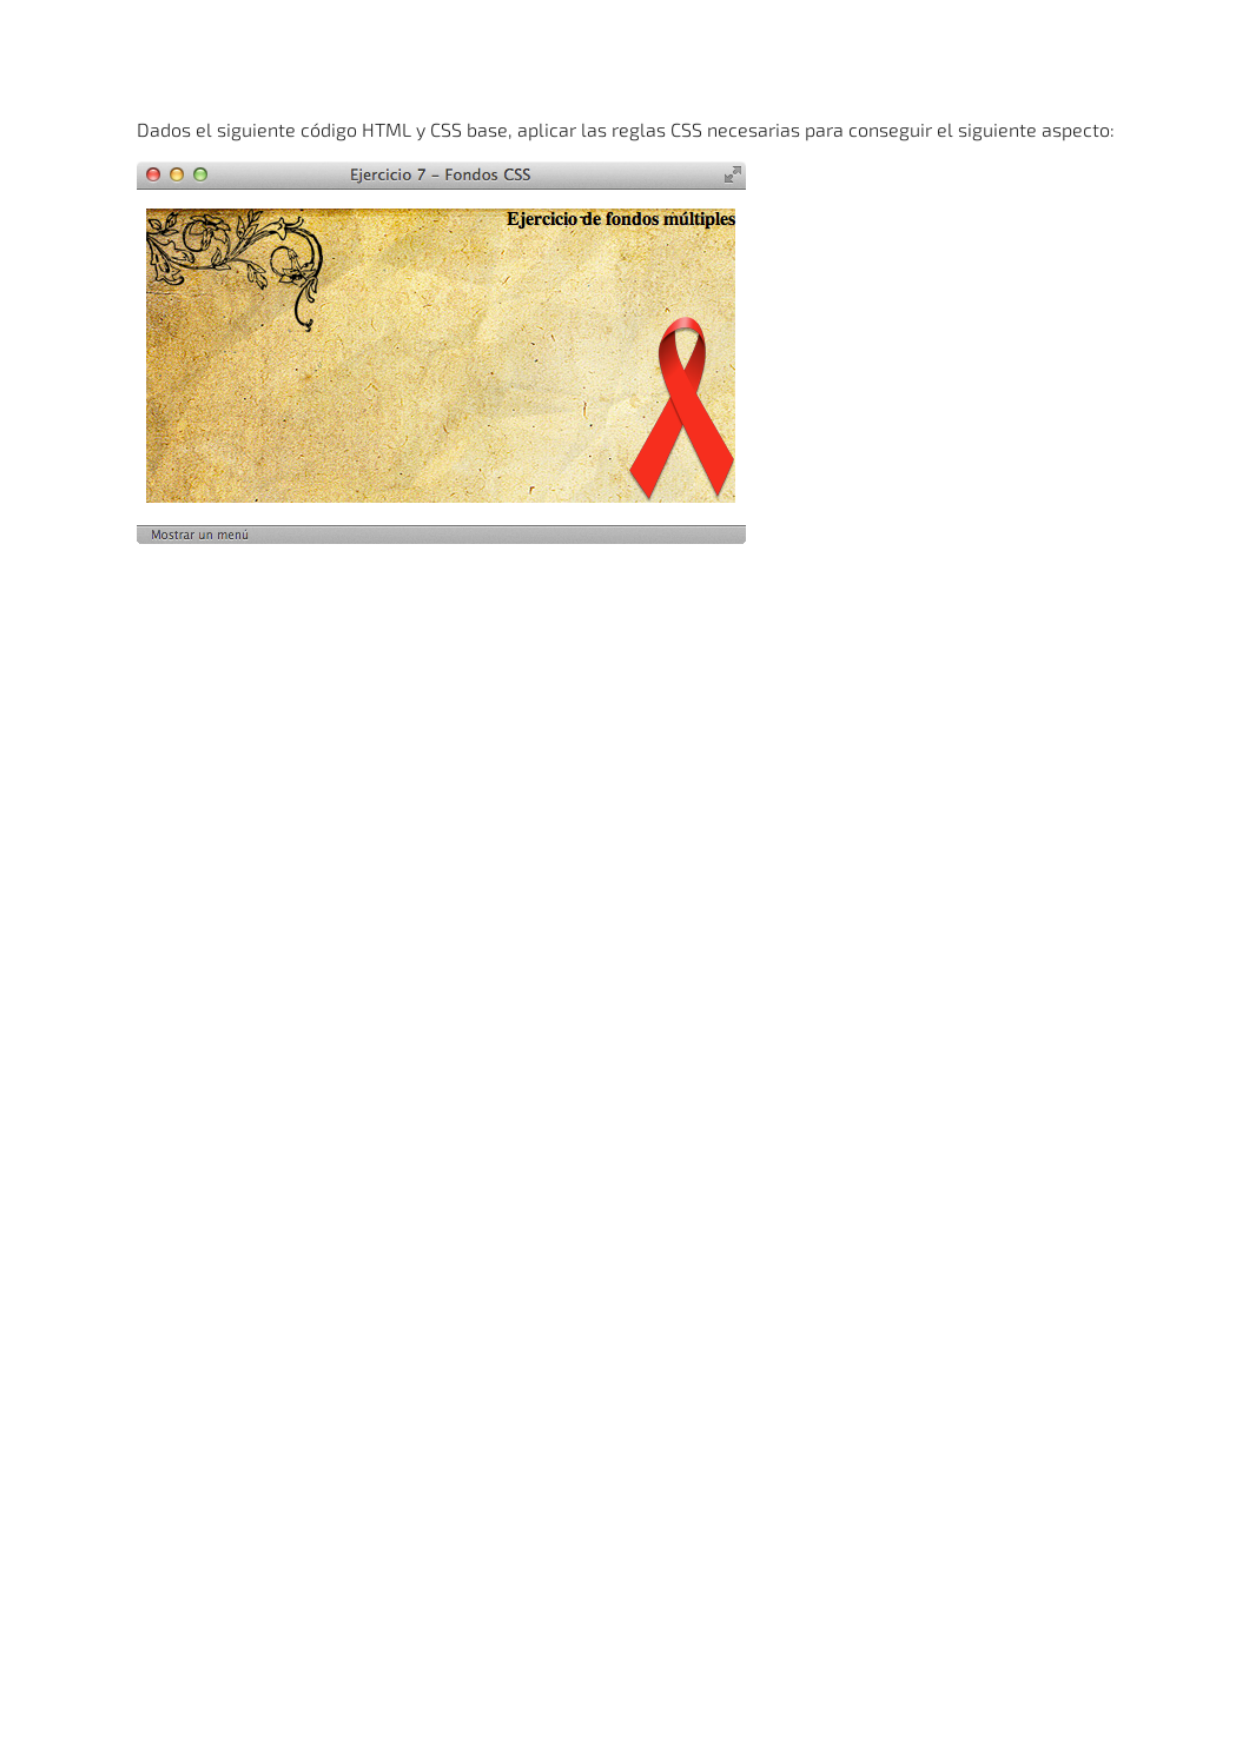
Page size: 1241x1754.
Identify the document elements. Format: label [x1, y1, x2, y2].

picture [118, 118, 1123, 557]
